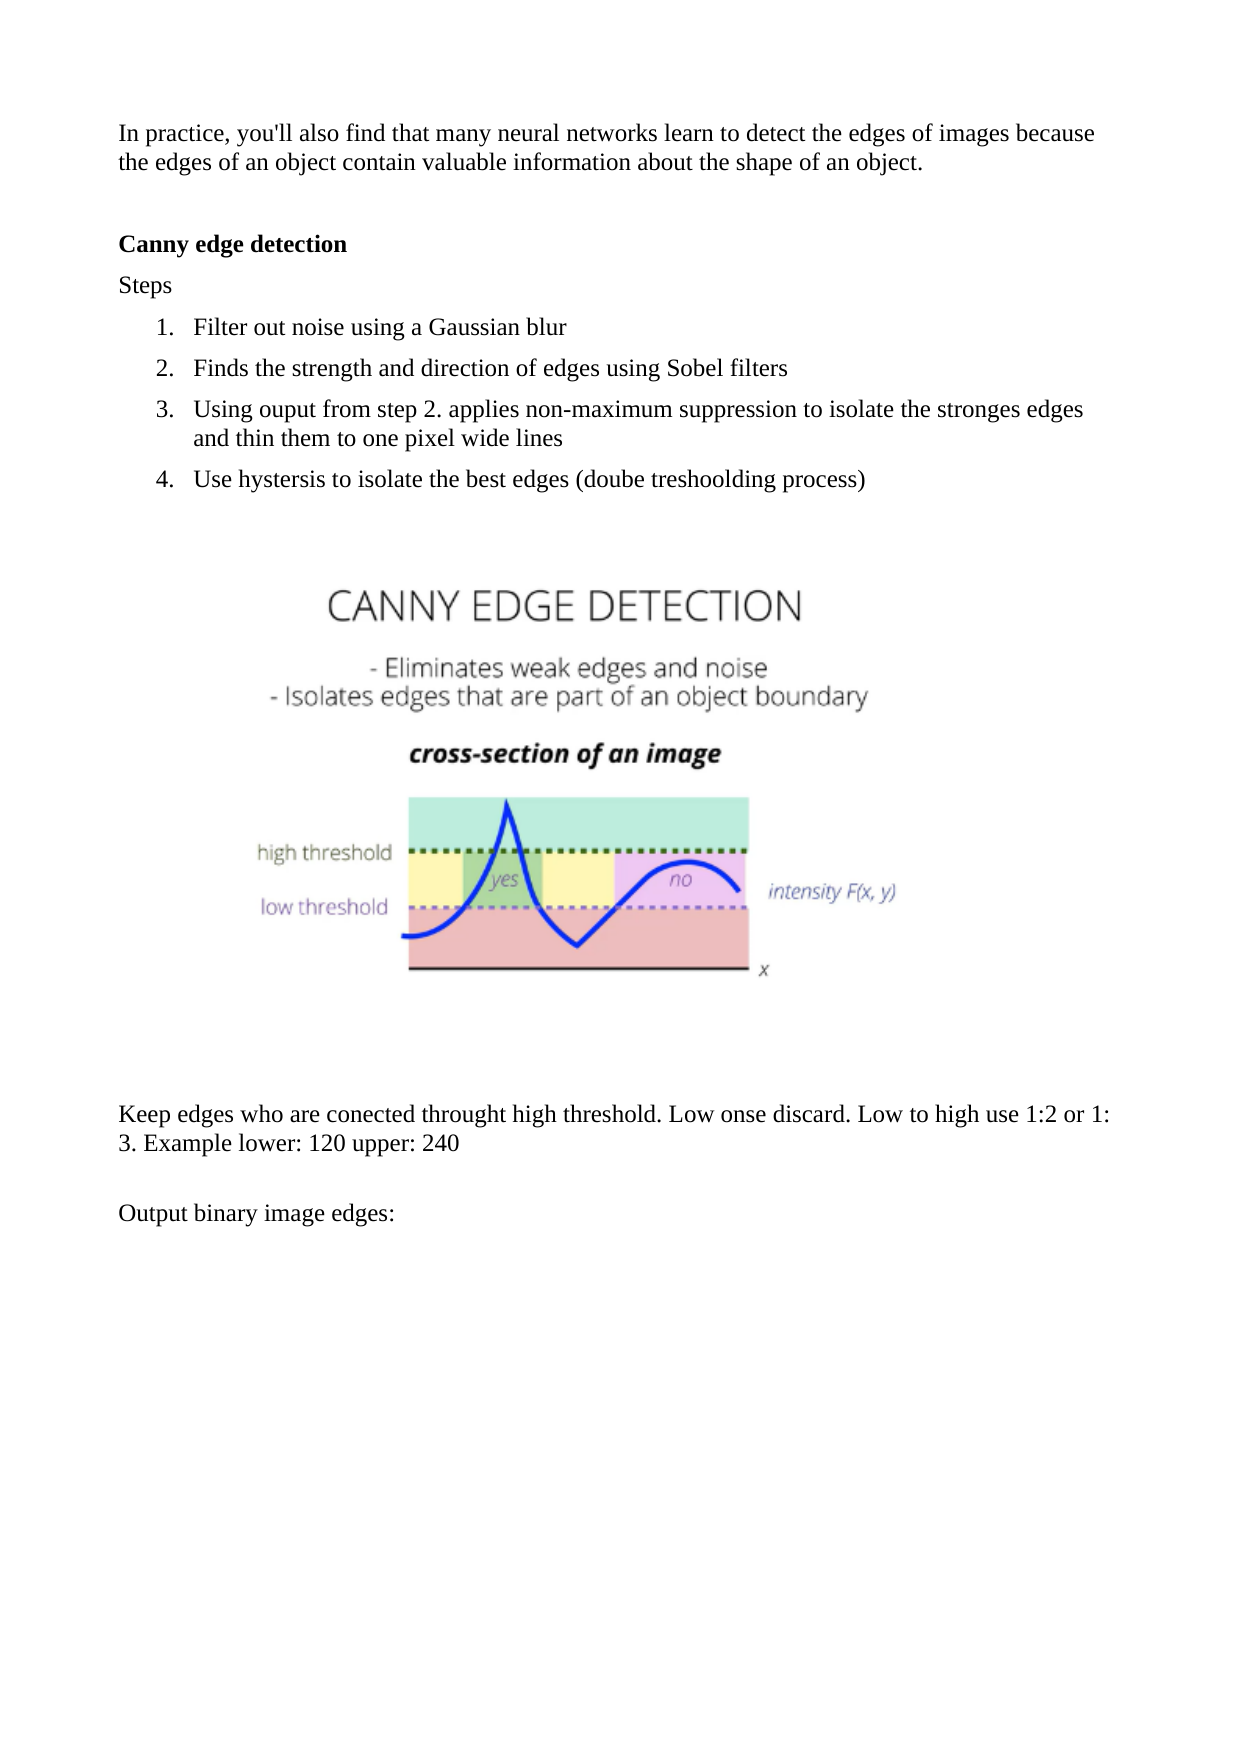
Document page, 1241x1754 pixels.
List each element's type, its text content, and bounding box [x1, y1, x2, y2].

picture [195, 579, 1017, 1017]
list Using ouput from step 2. applies non-maximum suppression to isolate the stronges edges and thin them to one pixel wide lines [156, 394, 1122, 452]
text Steps [118, 271, 1122, 299]
text In practice, you'll also find that many neural networks learn to detect the edges of images because the edges of an object contain valuable information about the shape of an object. [118, 118, 1122, 176]
text Keep edges who are conected throught high threshold. Low onse discard. Low to high use 1:2 or 1: 3. Example lower: 120 upper: 240 [118, 1099, 1122, 1157]
list Filter out noise using a Gaussian blur [156, 312, 1122, 341]
text Canny edge detection [118, 229, 1122, 258]
text Output binary image edges: [118, 1169, 1122, 1227]
list Finds the strength and direction of edges using Sobel filters [156, 353, 1122, 382]
list Use hystersis to isolate the best edges (doube treshoolding process) [156, 464, 1122, 493]
